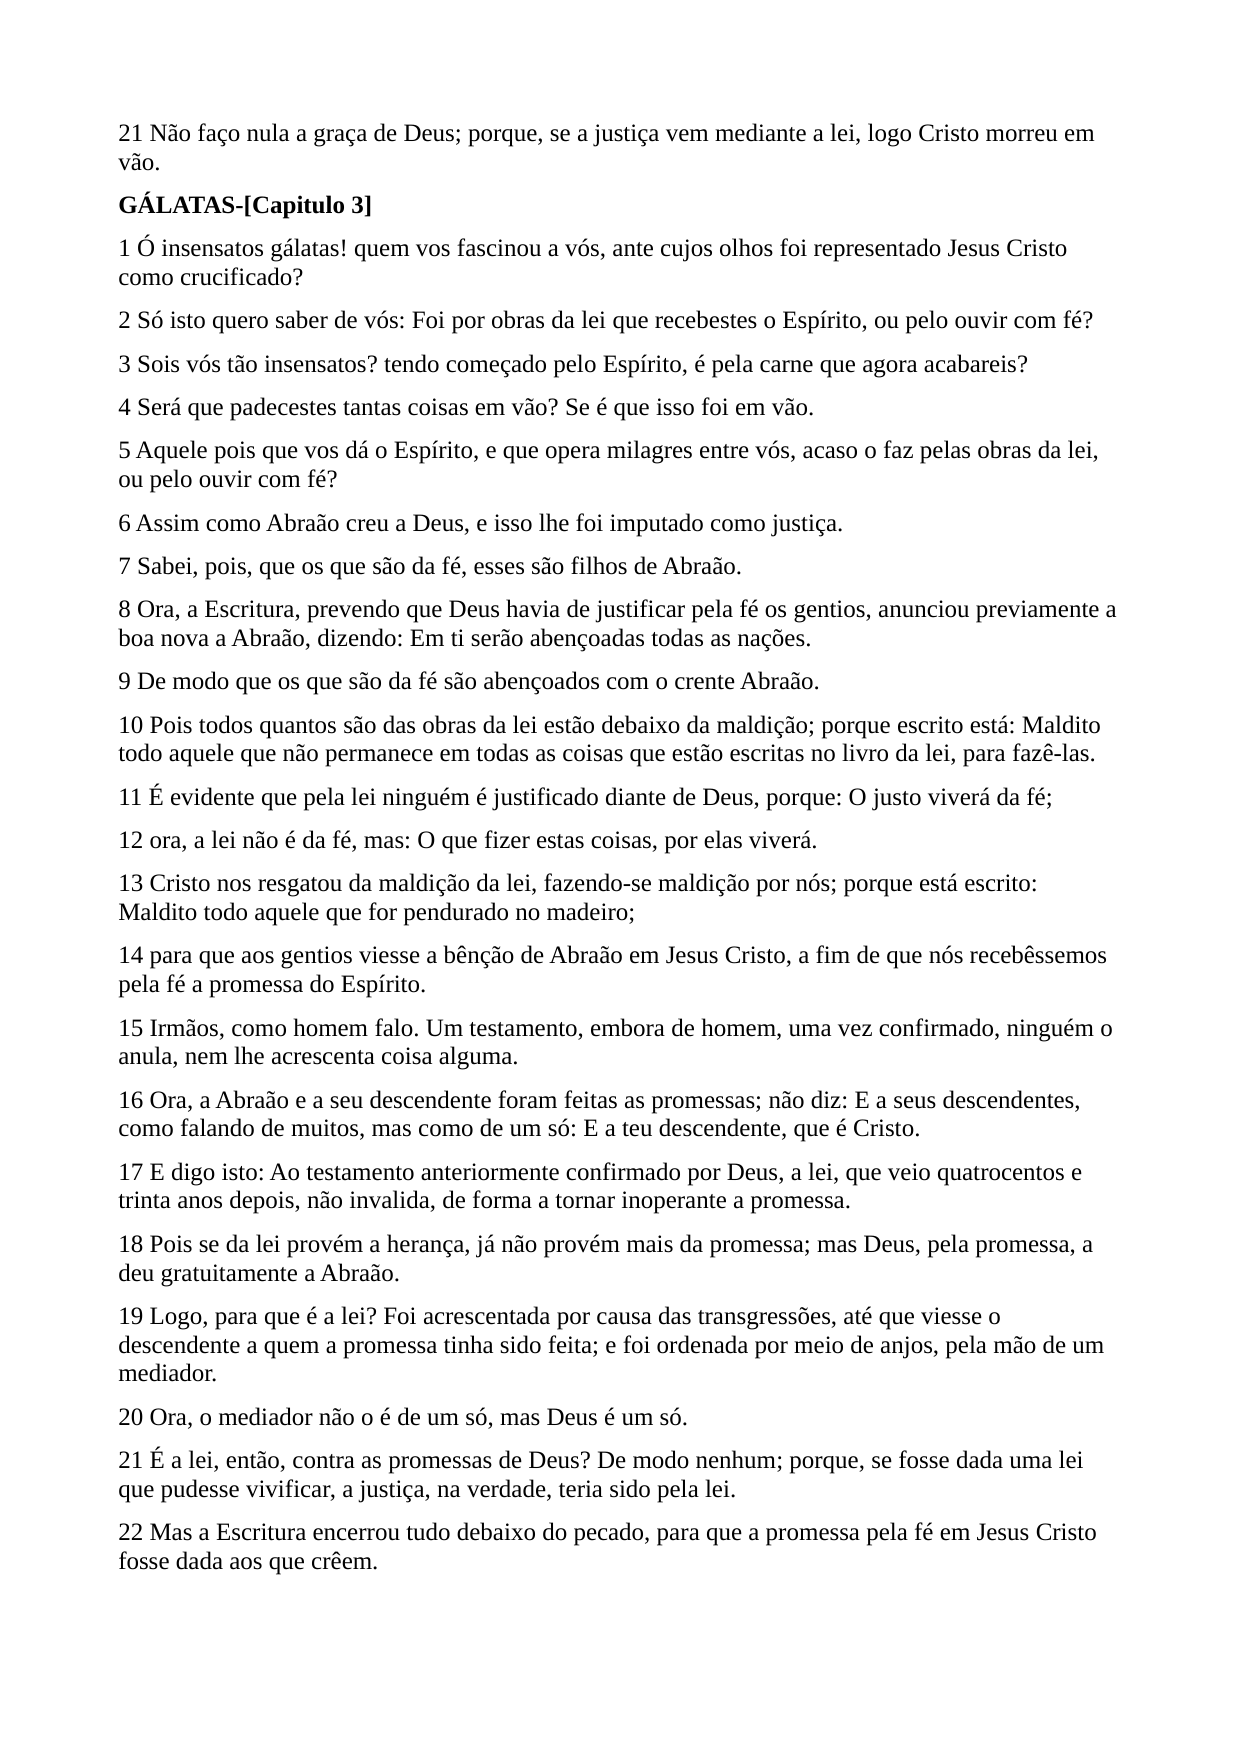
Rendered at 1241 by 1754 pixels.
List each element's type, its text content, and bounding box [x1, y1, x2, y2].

text 6 Assim como Abraão creu a Deus, e isso lhe foi imputado como justiça. [118, 508, 1122, 536]
text 11 É evidente que pela lei ninguém é justificado diante de Deus, porque: O justo viverá da fé; [118, 782, 1122, 811]
text 20 Ora, o mediador não o é de um só, mas Deus é um só. [118, 1402, 1122, 1431]
text 8 Ora, a Escritura, prevendo que Deus havia de justificar pela fé os gentios, anunciou previamente a boa nova a Abraão, dizendo: Em ti serão abençoadas todas as nações. [118, 594, 1122, 652]
text 21 Não faço nula a graça de Deus; porque, se a justiça vem mediante a lei, logo Cristo morreu em vão. [118, 118, 1122, 176]
text 15 Irmãos, como homem falo. Um testamento, embora de homem, uma vez confirmado, ninguém o anula, nem lhe acrescenta coisa alguma. [118, 1013, 1122, 1070]
text 7 Sabei, pois, que os que são da fé, esses são filhos de Abraão. [118, 551, 1122, 580]
text 22 Mas a Escritura encerrou tudo debaixo do pecado, para que a promessa pela fé em Jesus Cristo fosse dada aos que crêem. [118, 1517, 1122, 1575]
text 9 De modo que os que são da fé são abençoados com o crente Abraão. [118, 666, 1122, 695]
text 2 Só isto quero saber de vós: Foi por obras da lei que recebestes o Espírito, ou pelo ouvir com fé? [118, 306, 1122, 334]
text GÁLATAS-[Capitulo 3] [118, 190, 1122, 219]
text 5 Aquele pois que vos dá o Espírito, e que opera milagres entre vós, acaso o faz pelas obras da lei, ou pelo ouvir com fé? [118, 436, 1122, 493]
text 17 E digo isto: Ao testamento anteriormente confirmado por Deus, a lei, que veio quatrocentos e trinta anos depois, não invalida, de forma a tornar inoperante a promessa. [118, 1157, 1122, 1214]
text 3 Sois vós tão insensatos? tendo começado pelo Espírito, é pela carne que agora acabareis? [118, 349, 1122, 378]
text 13 Cristo nos resgatou da maldição da lei, fazendo-se maldição por nós; porque está escrito: Maldito todo aquele que for pendurado no madeiro; [118, 868, 1122, 926]
text 18 Pois se da lei provém a herança, já não provém mais da promessa; mas Deus, pela promessa, a deu gratuitamente a Abraão. [118, 1229, 1122, 1286]
text 10 Pois todos quantos são das obras da lei estão debaixo da maldição; porque escrito está: Maldito todo aquele que não permanece em todas as coisas que estão escritas no livro da lei, para fazê-las. [118, 710, 1122, 767]
text 19 Logo, para que é a lei? Foi acrescentada por causa das transgressões, até que viesse o descendente a quem a promessa tinha sido feita; e foi ordenada por meio de anjos, pela mão de um mediador. [118, 1301, 1122, 1387]
text 12 ora, a lei não é da fé, mas: O que fizer estas coisas, por elas viverá. [118, 825, 1122, 854]
text 4 Será que padecestes tantas coisas em vão? Se é que isso foi em vão. [118, 392, 1122, 421]
text 21 É a lei, então, contra as promessas de Deus? De modo nenhum; porque, se fosse dada uma lei que pudesse vivificar, a justiça, na verdade, teria sido pela lei. [118, 1445, 1122, 1503]
text 14 para que aos gentios viesse a bênção de Abraão em Jesus Cristo, a fim de que nós recebêssemos pela fé a promessa do Espírito. [118, 941, 1122, 998]
text 16 Ora, a Abraão e a seu descendente foram feitas as promessas; não diz: E a seus descendentes, como falando de muitos, mas como de um só: E a teu descendente, que é Cristo. [118, 1085, 1122, 1142]
text 1 Ó insensatos gálatas! quem vos fascinou a vós, ante cujos olhos foi representado Jesus Cristo como crucificado? [118, 233, 1122, 291]
